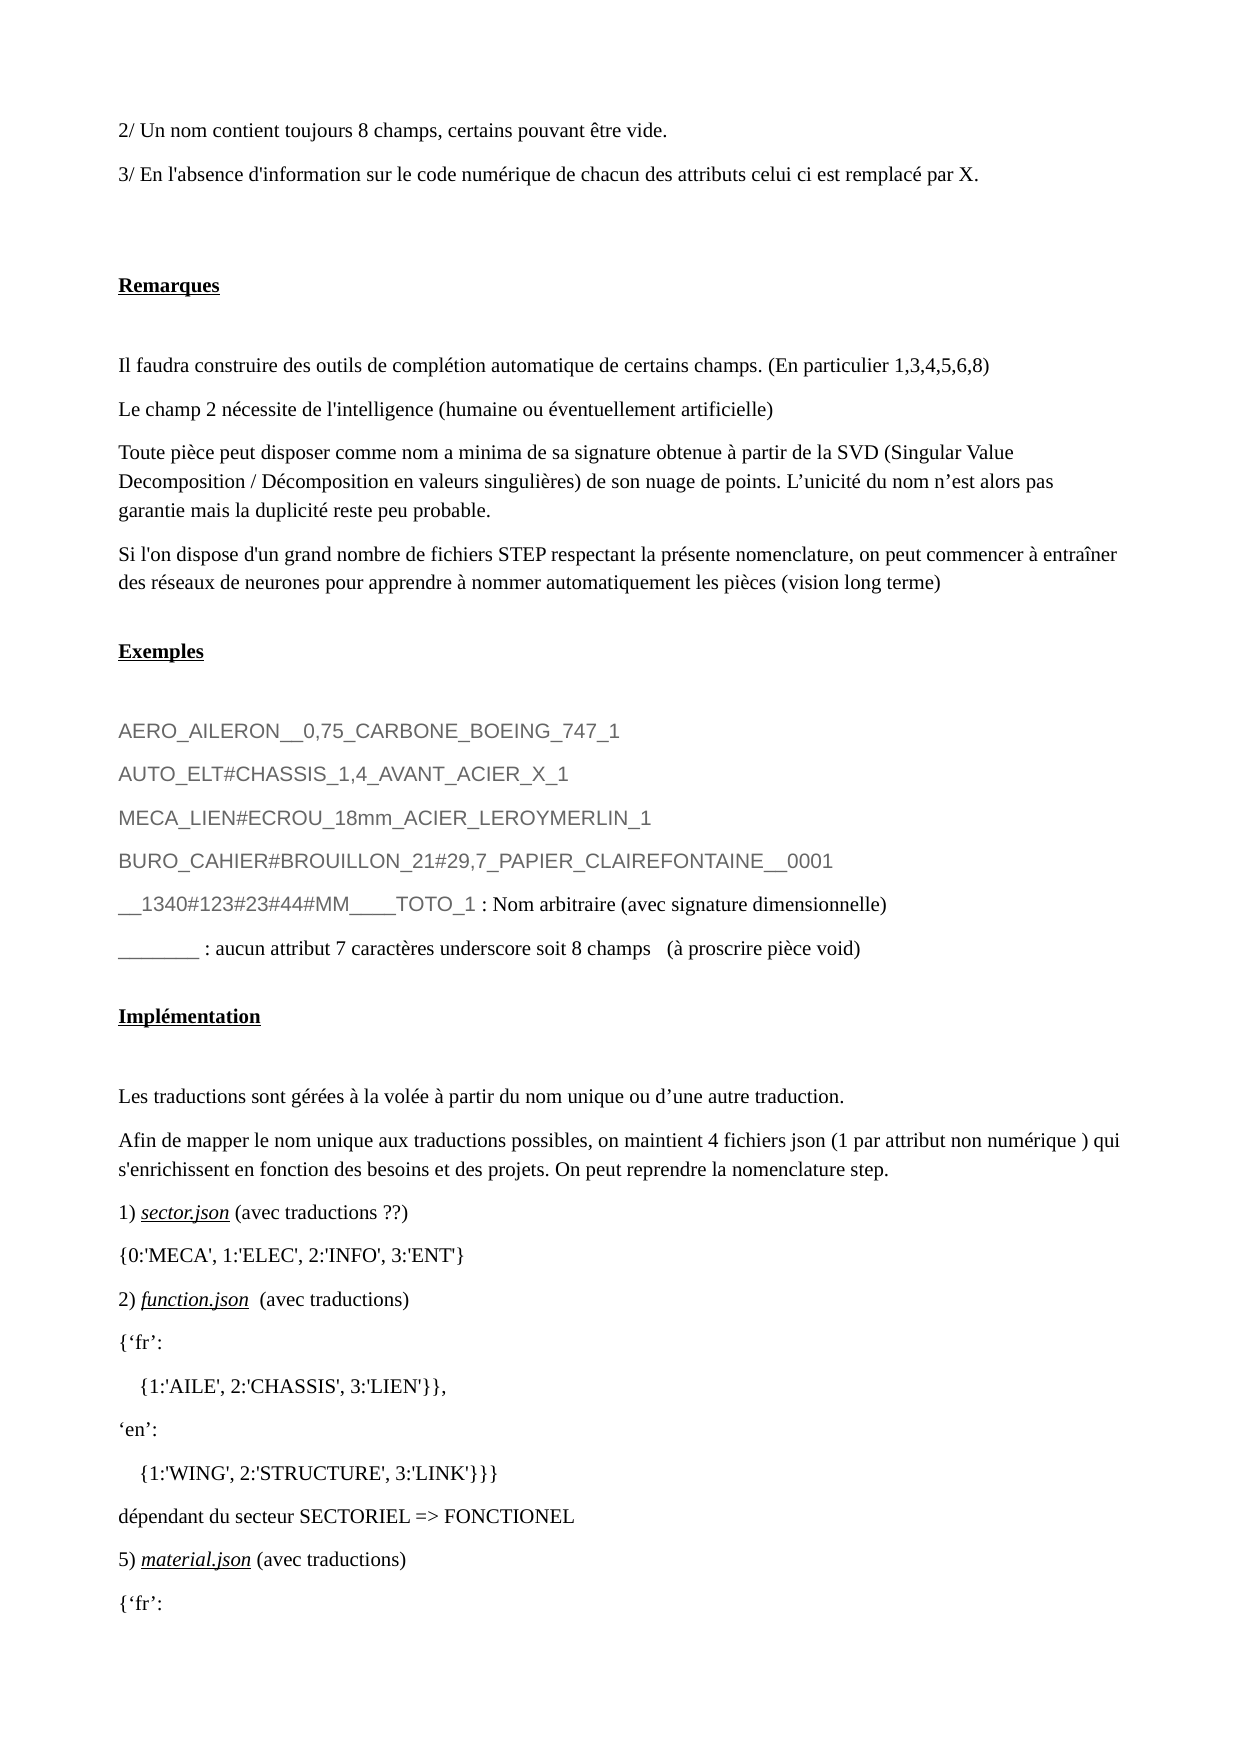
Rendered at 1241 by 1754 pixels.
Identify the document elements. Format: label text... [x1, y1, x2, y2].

text Il faudra construire des outils de complétion automatique de certains champs. (En particulier 1,3,4,5,6,8) [118, 353, 1122, 377]
text 2) function.json (avec traductions) [118, 1287, 1122, 1311]
text {1:'WING', 2:'STRUCTURE', 3:'LINK'}}} [118, 1461, 1122, 1484]
subtitle Remarques [118, 273, 1122, 297]
text BURO_CAHIER#BROUILLON_21#29,7_PAPIER_CLAIREFONTAINE__0001 [118, 849, 1122, 873]
text __1340#123#23#44#MM____TOTO_1 : Nom arbitraire (avec signature dimensionnelle) [118, 892, 1122, 916]
text {0:'MECA', 1:'ELEC', 2:'INFO', 3:'ENT'} [118, 1243, 1122, 1267]
text MECA_LIEN#ECROU_18mm_ACIER_LEROYMERLIN_1 [118, 805, 1122, 829]
text AUTO_ELT#CHASSIS_1,4_AVANT_ACIER_X_1 [118, 762, 1122, 786]
text 5) material.json (avec traductions) [118, 1547, 1122, 1571]
text {‘fr’: [118, 1330, 1122, 1354]
text ‘en’: [118, 1417, 1122, 1441]
text Si l'on dispose d'un grand nombre de fichiers STEP respectant la présente nomenclature, on peut commencer à entraîner des réseaux de neurones pour apprendre à nommer automatiquement les pièces (vision long terme) [118, 541, 1122, 594]
text Le champ 2 nécessite de l'intelligence (humaine ou éventuellement artificielle) [118, 397, 1122, 421]
text {1:'AILE', 2:'CHASSIS', 3:'LIEN'}}, [118, 1374, 1122, 1398]
subtitle Exemples [118, 639, 1122, 663]
text 3/ En l'absence d'information sur le code numérique de chacun des attributs celui ci est remplacé par X. [118, 162, 1122, 186]
text AERO_AILERON__0,75_CARBONE_BOEING_747_1 [118, 719, 1122, 743]
text 2/ Un nom contient toujours 8 champs, certains pouvant être vide. [118, 118, 1122, 142]
text 1) sector.json (avec traductions ??) [118, 1200, 1122, 1224]
text _______ : aucun attribut 7 caractères underscore soit 8 champs (à proscrire pièce void) [118, 936, 1122, 960]
text Les traductions sont gérées à la volée à partir du nom unique ou d’une autre traduction. [118, 1084, 1122, 1108]
text Afin de mapper le nom unique aux traductions possibles, on maintient 4 fichiers json (1 par attribut non numérique ) qui s'enrichissent en fonction des besoins et des projets. On peut reprendre la nomenclature step. [118, 1128, 1122, 1181]
text Toute pièce peut disposer comme nom a minima de sa signature obtenue à partir de la SVD (Singular Value Decomposition / Décomposition en valeurs singulières) de son nuage de points. L’unicité du nom n’est alors pas garantie mais la duplicité reste peu probable. [118, 440, 1122, 522]
text dépendant du secteur SECTORIEL => FONCTIONEL [118, 1504, 1122, 1528]
text {‘fr’: [118, 1591, 1122, 1615]
subtitle Implémentation [118, 1004, 1122, 1028]
